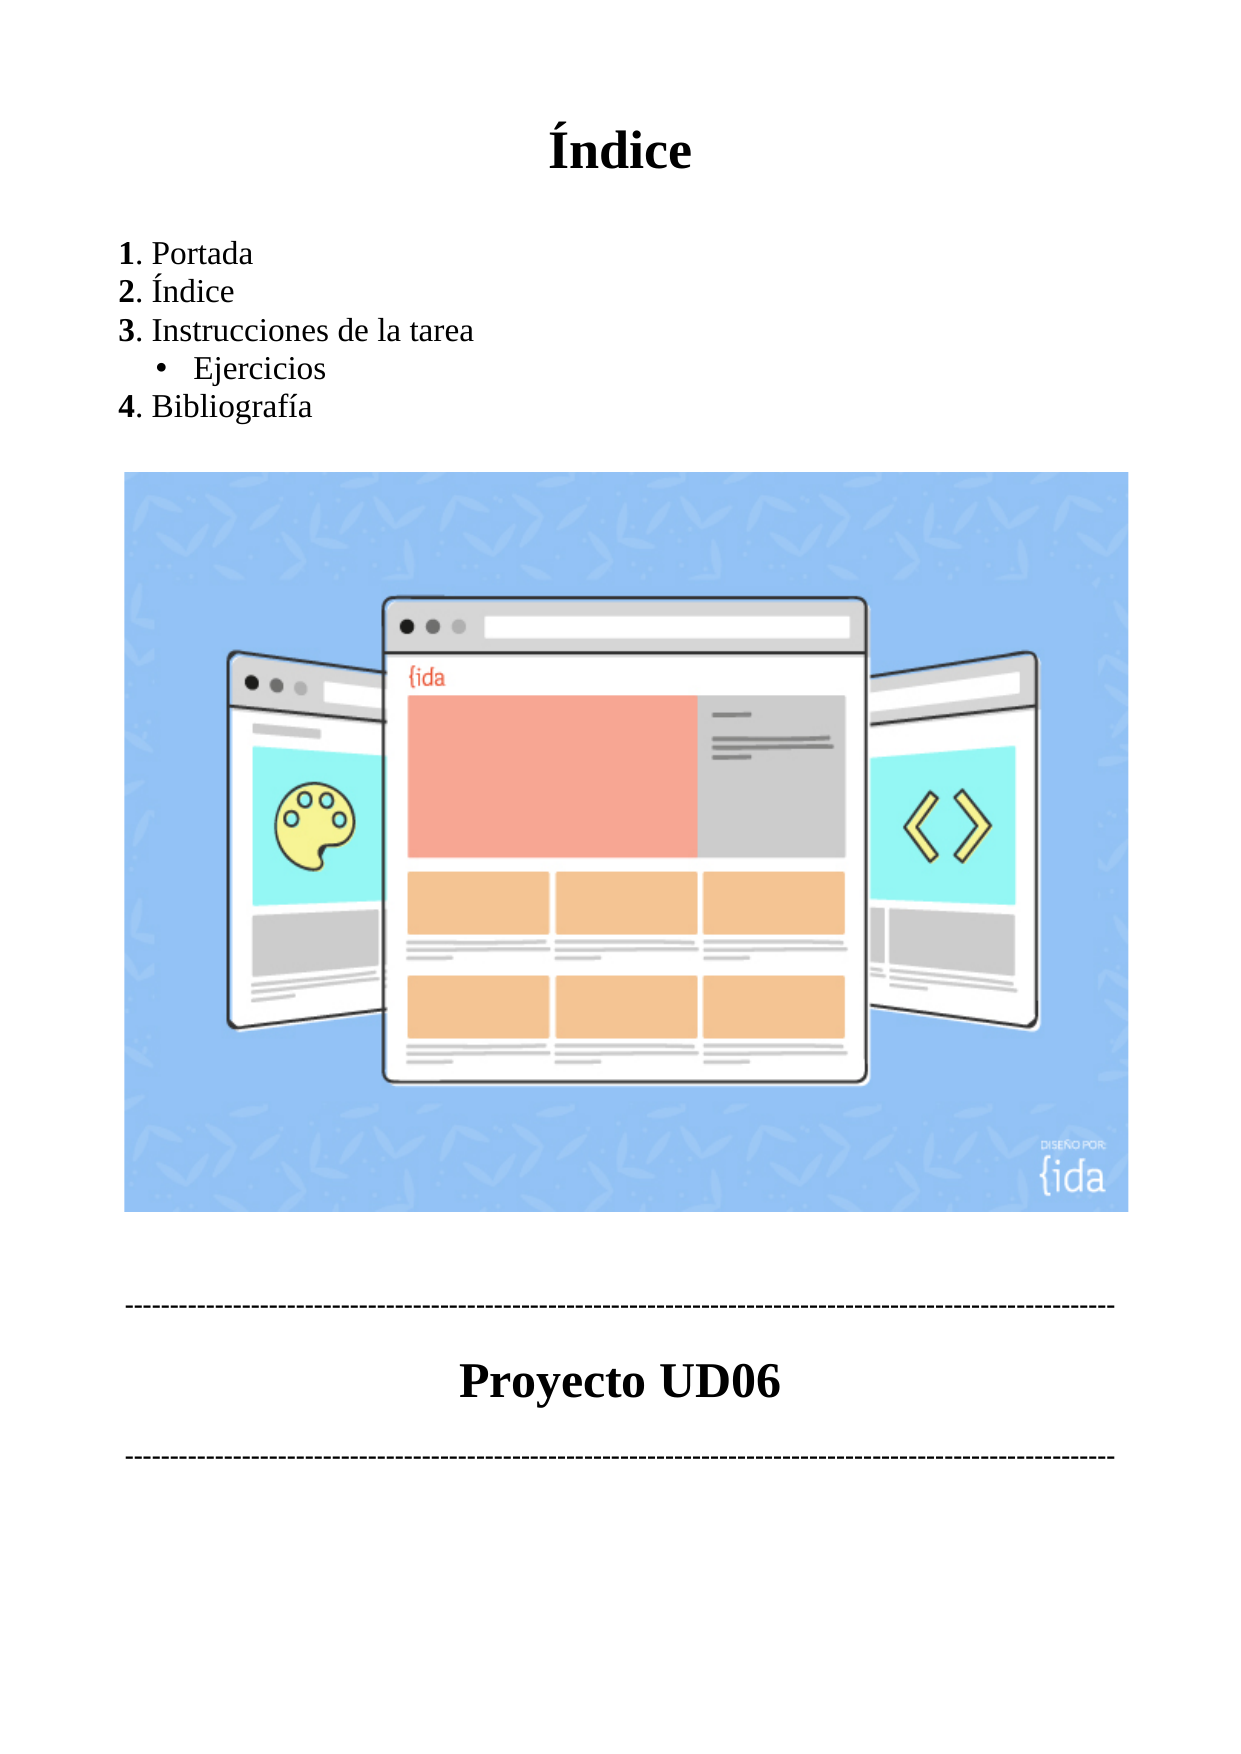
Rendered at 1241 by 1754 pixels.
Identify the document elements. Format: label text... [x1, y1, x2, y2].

list Ejercicios [156, 348, 1122, 386]
text 3. Instrucciones de la tarea [118, 310, 1122, 348]
text -------------------------------------------------------------------------------------------------------------- [118, 1439, 1122, 1470]
text Proyecto UD06 [118, 1350, 1122, 1408]
picture [124, 472, 1129, 1212]
text 4. Bibliografía [118, 386, 1122, 425]
text Índice [118, 118, 1122, 180]
text -------------------------------------------------------------------------------------------------------------- [118, 1288, 1122, 1319]
text 2. Índice [118, 271, 1122, 310]
text 1. Portada [118, 233, 1122, 271]
